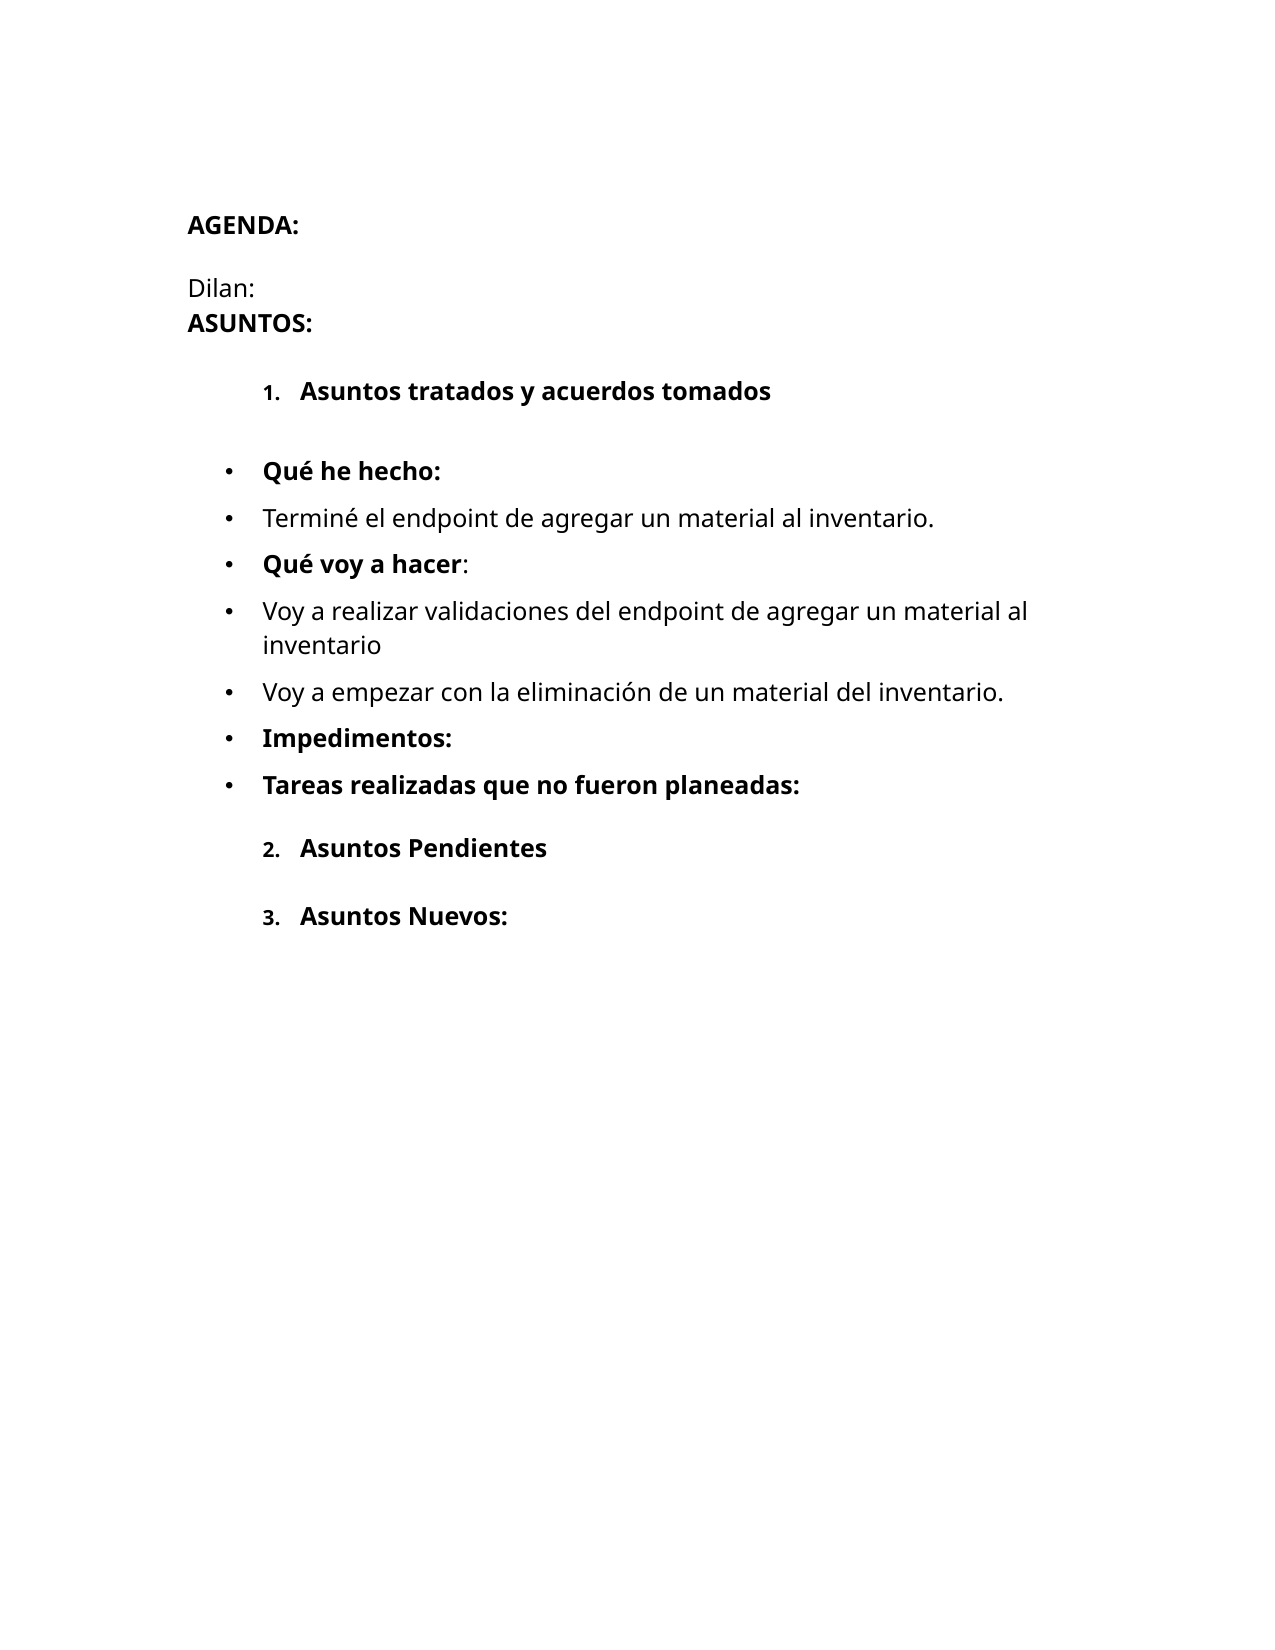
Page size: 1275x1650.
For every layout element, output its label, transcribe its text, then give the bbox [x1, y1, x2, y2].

list Terminé el endpoint de agregar un material al inventario. [225, 501, 1087, 534]
list Impedimentos: [225, 721, 1087, 755]
list Asuntos Pendientes [262, 831, 1087, 865]
list Tareas realizadas que no fueron planeadas: [225, 767, 1087, 801]
list Qué he hecho: [225, 454, 1087, 488]
text ASUNTOS: [187, 305, 1087, 339]
list Asuntos Nuevos: [262, 899, 1087, 933]
list Voy a empezar con la eliminación de un material del inventario. [225, 674, 1087, 708]
list Asuntos tratados y acuerdos tomados [262, 373, 1087, 407]
list Voy a realizar validaciones del endpoint de agregar un material al inventario [225, 594, 1087, 662]
text Dilan: [187, 271, 1087, 305]
text AGENDA: [187, 208, 1087, 242]
list Qué voy a hacer: [225, 547, 1087, 581]
